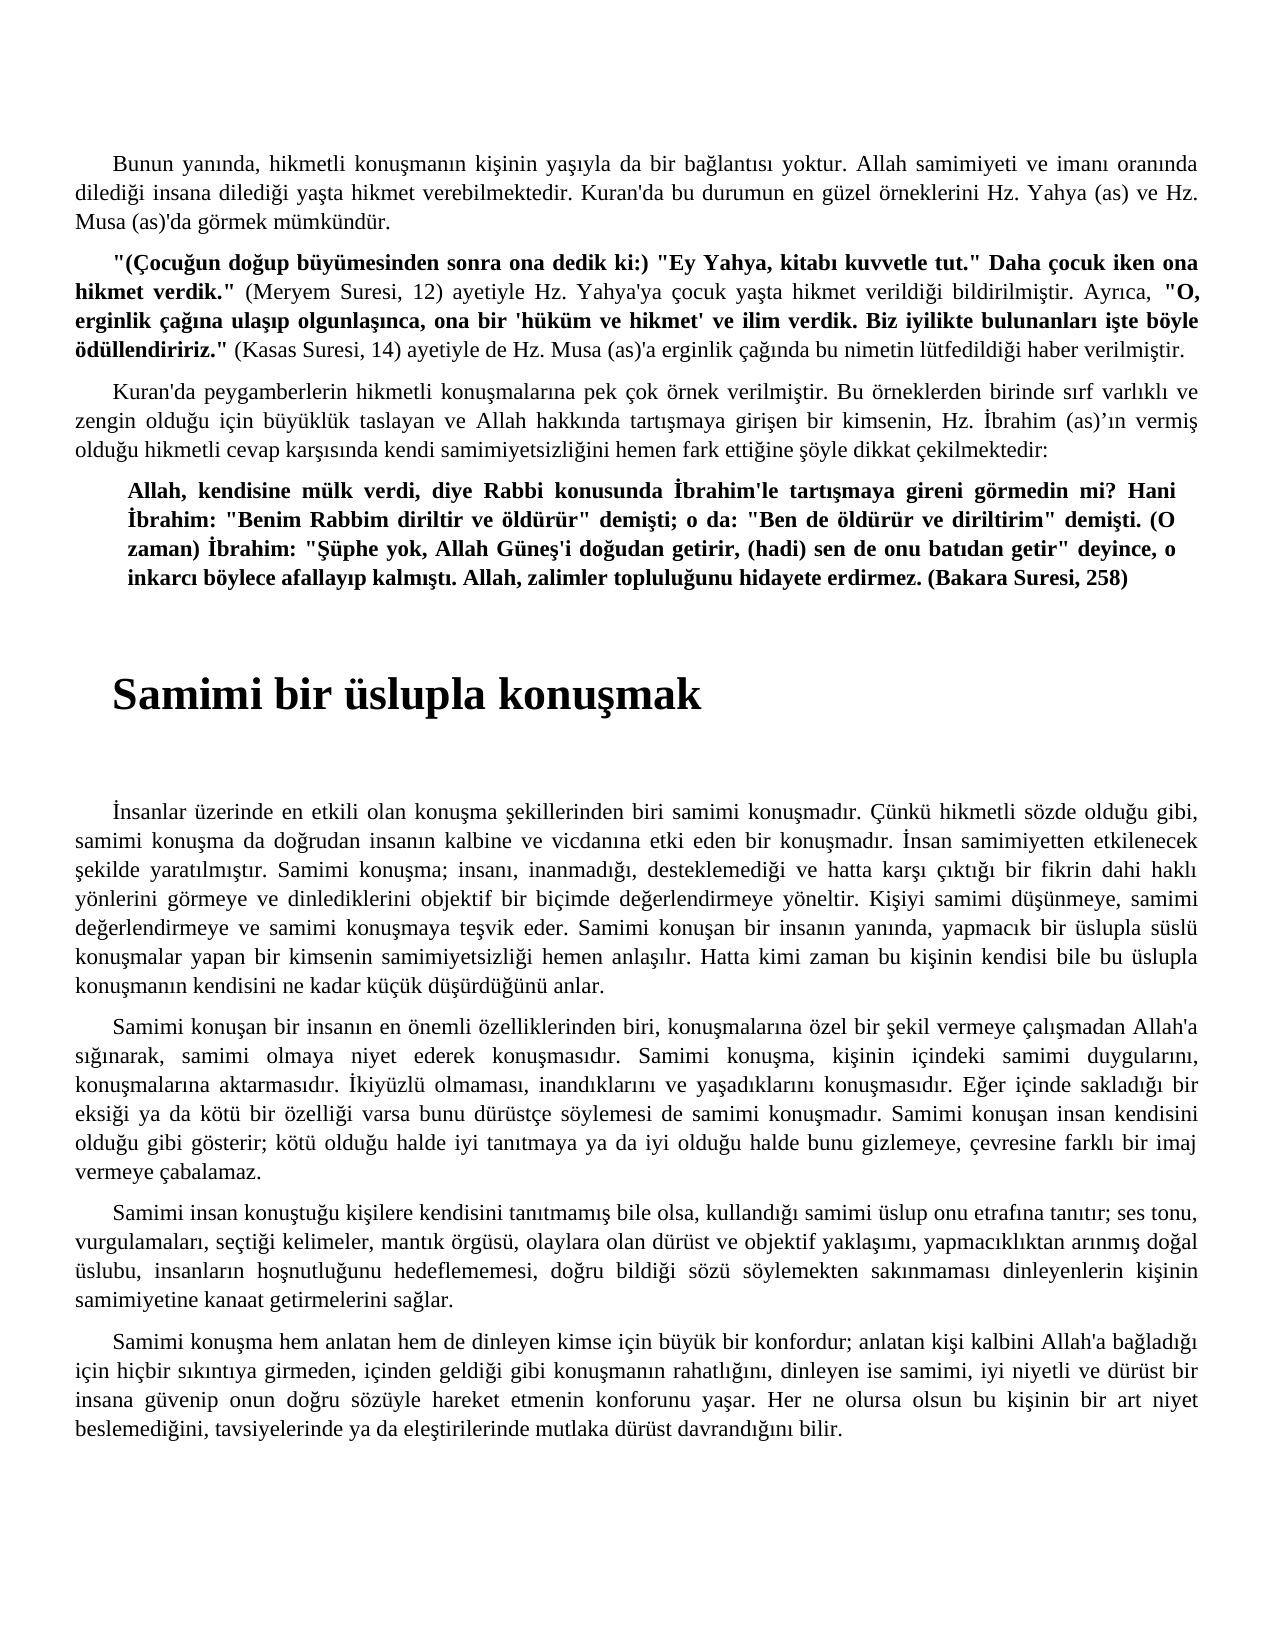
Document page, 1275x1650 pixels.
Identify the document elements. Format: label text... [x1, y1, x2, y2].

text "(Çocuğun doğup büyümesinden sonra ona dedik ki:) "Ey Yahya, kitabı kuvvetle tut." Daha çocuk iken ona hikmet verdik." (Meryem Suresi, 12) ayetiyle Hz. Yahya'ya çocuk yaşta hikmet verildiği bildirilmiştir. Ayrıca, "O, erginlik çağına ulaşıp olgunlaşınca, ona bir 'hüküm ve hikmet' ve ilim verdik. Biz iyilikte bulunanları işte böyle ödüllendiririz." (Kasas Suresi, 14) ayetiyle de Hz. Musa (as)'a erginlik çağında bu nimetin lütfedildiği haber verilmiştir. [75, 249, 1200, 363]
text Samimi konuşan bir insanın en önemli özelliklerinden biri, konuşmalarına özel bir şekil vermeye çalışmadan Allah'a sığınarak, samimi olmaya niyet ederek konuşmasıdır. Samimi konuşma, kişinin içindeki samimi duygularını, konuşmalarına aktarmasıdır. İkiyüzlü olmaması, inandıklarını ve yaşadıklarını konuşmasıdır. Eğer içinde sakladığı bir eksiği ya da kötü bir özelliği varsa bunu dürüstçe söylemesi de samimi konuşmadır. Samimi konuşan insan kendisini olduğu gibi gösterir; kötü olduğu halde iyi tanıtmaya ya da iyi olduğu halde bunu gizlemeye, çevresine farklı bir imaj vermeye çabalamaz. [75, 1013, 1200, 1184]
subtitle Samimi bir üslupla konuşmak [112, 666, 1200, 719]
text Bunun yanında, hikmetli konuşmanın kişinin yaşıyla da bir bağlantısı yoktur. Allah samimiyeti ve imanı oranında dilediği insana dilediği yaşta hikmet verebilmektedir. Kuran'da bu durumun en güzel örneklerini Hz. Yahya (as) ve Hz. Musa (as)'da görmek mümkündür. [75, 150, 1200, 234]
text Samimi konuşma hem anlatan hem de dinleyen kimse için büyük bir konfordur; anlatan kişi kalbini Allah'a bağladığı için hiçbir sıkıntıya girmeden, içinden geldiği gibi konuşmanın rahatlığını, dinleyen ise samimi, iyi niyetli ve dürüst bir insana güvenip onun doğru sözüyle hareket etmenin konforunu yaşar. Her ne olursa olsun bu kişinin bir art niyet beslemediğini, tavsiyelerinde ya da eleştirilerinde mutlaka dürüst davrandığını bilir. [75, 1328, 1200, 1441]
text İnsanlar üzerinde en etkili olan konuşma şekillerinden biri samimi konuşmadır. Çünkü hikmetli sözde olduğu gibi, samimi konuşma da doğrudan insanın kalbine ve vicdanına etki eden bir konuşmadır. İnsan samimiyetten etkilenecek şekilde yaratılmıştır. Samimi konuşma; insanı, inanmadığı, desteklemediği ve hatta karşı çıktığı bir fikrin dahi haklı yönlerini görmeye ve dinlediklerini objektif bir biçimde değerlendirmeye yöneltir. Kişiyi samimi düşünmeye, samimi değerlendirmeye ve samimi konuşmaya teşvik eder. Samimi konuşan bir insanın yanında, yapmacık bir üslupla süslü konuşmalar yapan bir kimsenin samimiyetsizliği hemen anlaşılır. Hatta kimi zaman bu kişinin kendisi bile bu üslupla konuşmanın kendisini ne kadar küçük düşürdüğünü anlar. [75, 798, 1200, 998]
text Samimi insan konuştuğu kişilere kendisini tanıtmamış bile olsa, kullandığı samimi üslup onu etrafına tanıtır; ses tonu, vurgulamaları, seçtiği kelimeler, mantık örgüsü, olaylara olan dürüst ve objektif yaklaşımı, yapmacıklıktan arınmış doğal üslubu, insanların hoşnutluğunu hedeflememesi, doğru bildiği sözü söylemekten sakınmaması dinleyenlerin kişinin samimiyetine kanaat getirmelerini sağlar. [75, 1199, 1200, 1313]
text Allah, kendisine mülk verdi, diye Rabbi konusunda İbrahim'le tartışmaya gireni görmedin mi? Hani İbrahim: "Benim Rabbim diriltir ve öldürür" demişti; o da: "Ben de öldürür ve diriltirim" demişti. (O zaman) İbrahim: "Şüphe yok, Allah Güneş'i doğudan getirir, (hadi) sen de onu batıdan getir" deyince, o inkarcı böylece afallayıp kalmıştı. Allah, zalimler topluluğunu hidayete erdirmez. (Bakara Suresi, 258) [127, 477, 1177, 590]
text Kuran'da peygamberlerin hikmetli konuşmalarına pek çok örnek verilmiştir. Bu örneklerden birinde sırf varlıklı ve zengin olduğu için büyüklük taslayan ve Allah hakkında tartışmaya girişen bir kimsenin, Hz. İbrahim (as)’ın vermiş olduğu hikmetli cevap karşısında kendi samimiyetsizliğini hemen fark ettiğine şöyle dikkat çekilmektedir: [75, 378, 1200, 462]
